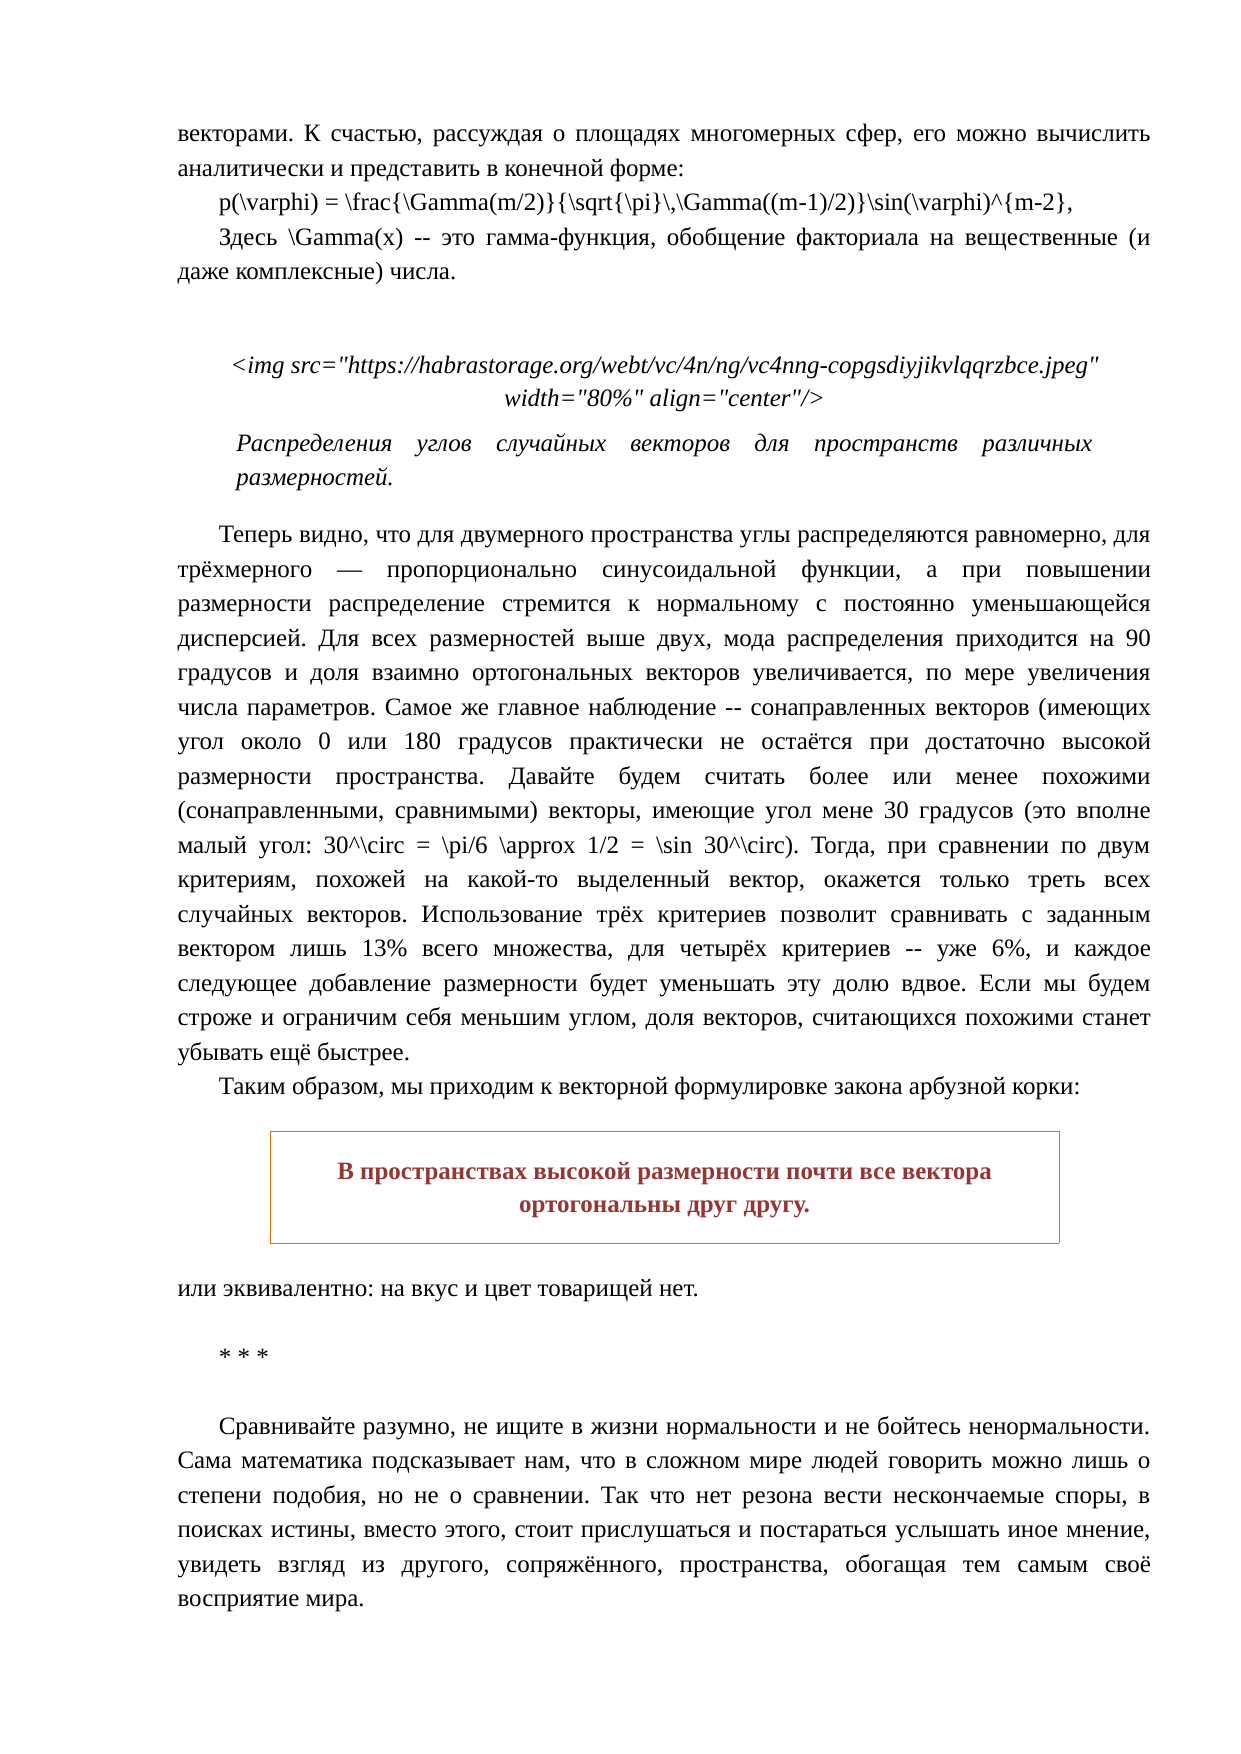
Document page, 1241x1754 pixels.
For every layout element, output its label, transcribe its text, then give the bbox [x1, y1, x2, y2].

text * * * [177, 1342, 1152, 1371]
text Здесь \Gamma(x) -- это гамма-функция, обобщение факториала на вещественные (и даже комплексные) числа. [177, 222, 1152, 285]
text или эквивалентно: на вкус и цвет товарищей нет. [177, 1273, 1152, 1302]
text p(\varphi) = \frac{\Gamma(m/2)}{\sqrt{\pi}\,\Gamma((m-1)/2)}\sin(\varphi)^{m-2}, [177, 187, 1152, 216]
text векторами. К счастью, рассуждая о площадях многомерных сфер, его можно вычислить аналитически и представить в конечной форме: [177, 118, 1152, 181]
text Теперь видно, что для двумерного пространства углы распределяются равномерно, для трёхмерного — пропорционально синусоидальной функции, а при повышении размерности распределение стремится к нормальному с постоянно уменьшающейся дисперсией. Для всех размерностей выше двух, мода распределения приходится на 90 градусов и доля взаимно ортогональных векторов увеличивается, по мере увеличения числа параметров. Самое же главное наблюдение -- сонаправленных векторов (имеющих угол около 0 или 180 градусов практически не остаётся при достаточно высокой размерности пространства. Давайте будем считать более или менее похожими (сонаправленными, сравнимыми) векторы, имеющие угол мене 30 градусов (это вполне малый угол: 30^\circ = \pi/6 \approx 1/2 = \sin 30^\circ). Тогда, при сравнении по двум критериям, похожей на какой-то выделенный вектор, окажется только треть всех случайных векторов. Использование трёх критериев позволит сравнивать с заданным вектором лишь 13% всего множества, для четырёх критериев -- уже 6%, и каждое следующее добавление размерности будет уменьшать эту долю вдвое. Если мы будем строже и ограничим себя меньшим углом, доля векторов, считающихся похожими станет убывать ещё быстрее. [177, 519, 1152, 1066]
text В пространствах высокой размерности почти все вектора ортогональны друг другу. [271, 1132, 1059, 1243]
text <img src="https://habrastorage.org/webt/vc/4n/ng/vc4nng-copgsdiyjikvlqqrzbce.jpeg" width="80%" align="center"/> [177, 350, 1152, 412]
text Таким образом, мы приходим к векторной формулировке закона арбузной корки: [177, 1071, 1152, 1100]
text Распределения углов случайных векторов для пространств различных размерностей. [236, 428, 1093, 490]
text Сравнивайте разумно, не ищите в жизни нормальности и не бойтесь ненормальности. Сама математика подсказывает нам, что в сложном мире людей говорить можно лишь о степени подобия, но не о сравнении. Так что нет резона вести нескончаемые споры, в поисках истины, вместо этого, стоит прислушаться и постараться услышать иное мнение, увидеть взгляд из другого, сопряжённого, пространства, обогащая тем самым своё восприятие мира. [177, 1411, 1152, 1612]
